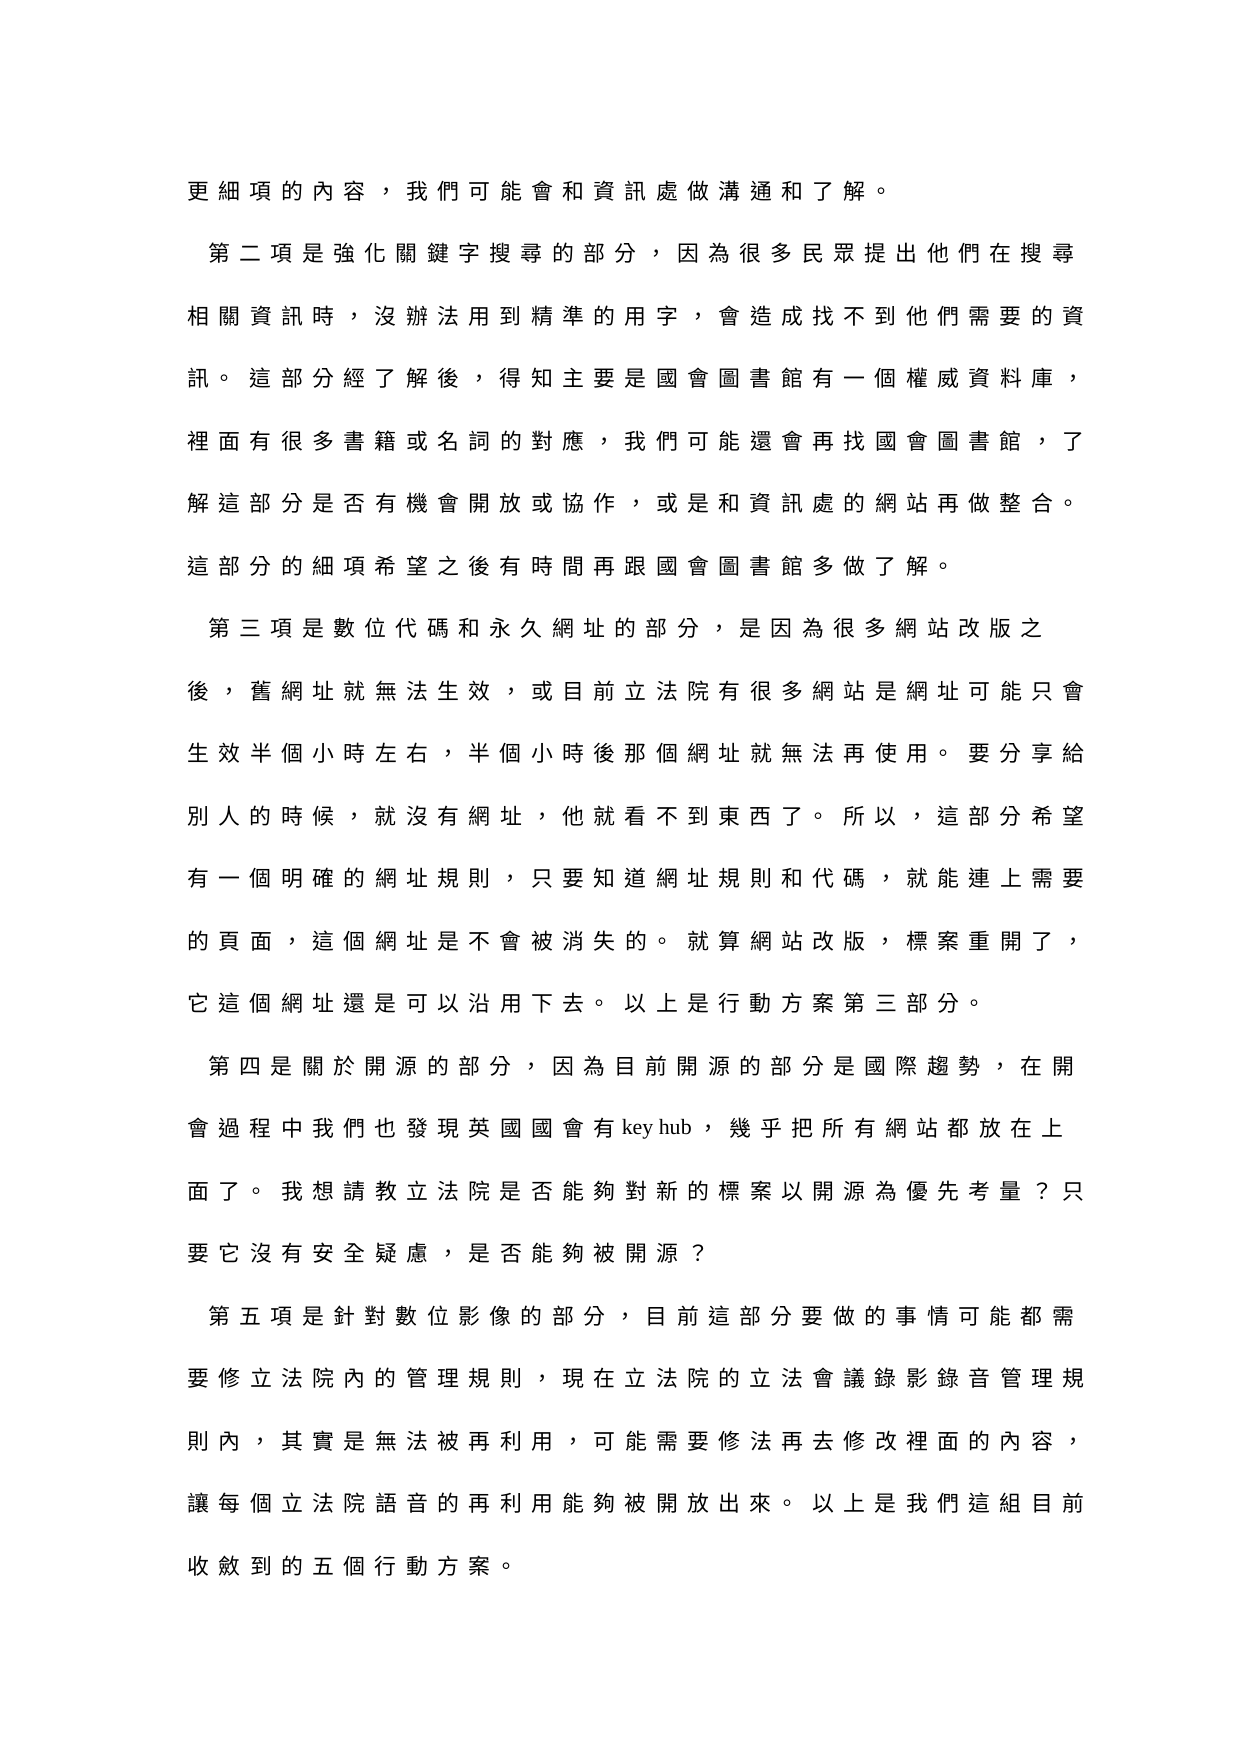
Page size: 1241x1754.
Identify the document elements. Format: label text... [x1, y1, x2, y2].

text 第五項是針對數位影像的部分，目前這部分要做的事情可能都需要修立法院內的管理規則，現在立法院的立法會議錄影錄音管理規則內，其實是無法被再利用，可能需要修法再去修改裡面的內容，讓每個立法院語音的再利用能夠被開放出來。以上是我們這組目前收斂到的五個行動方案。 [173, 1283, 1089, 1596]
text 第三項是數位代碼和永久網址的部分，是因為很多網站改版之後，舊網址就無法生效，或目前立法院有很多網站是網址可能只會生效半個小時左右，半個小時後那個網址就無法再使用。要分享給別人的時候，就沒有網址，他就看不到東西了。所以，這部分希望有一個明確的網址規則，只要知道網址規則和代碼，就能連上需要的頁面，這個網址是不會被消失的。就算網站改版，標案重開了，它這個網址還是可以沿用下去。以上是行動方案第三部分。 [173, 596, 1089, 1033]
text 更細項的內容，我們可能會和資訊處做溝通和了解。 [151, 158, 1089, 221]
text 第二項是強化關鍵字搜尋的部分，因為很多民眾提出他們在搜尋相關資訊時，沒辦法用到精準的用字，會造成找不到他們需要的資訊。這部分經了解後，得知主要是國會圖書館有一個權威資料庫，裡面有很多書籍或名詞的對應，我們可能還會再找國會圖書館，了解這部分是否有機會開放或協作，或是和資訊處的網站再做整合。這部分的細項希望之後有時間再跟國會圖書館多做了解。 [173, 221, 1089, 596]
text 第四是關於開源的部分，因為目前開源的部分是國際趨勢，在開會過程中我們也發現英國國會有key hub，幾乎把所有網站都放在上面了。我想請教立法院是否能夠對新的標案以開源為優先考量？只要它沒有安全疑慮，是否能夠被開源？ [173, 1033, 1089, 1283]
